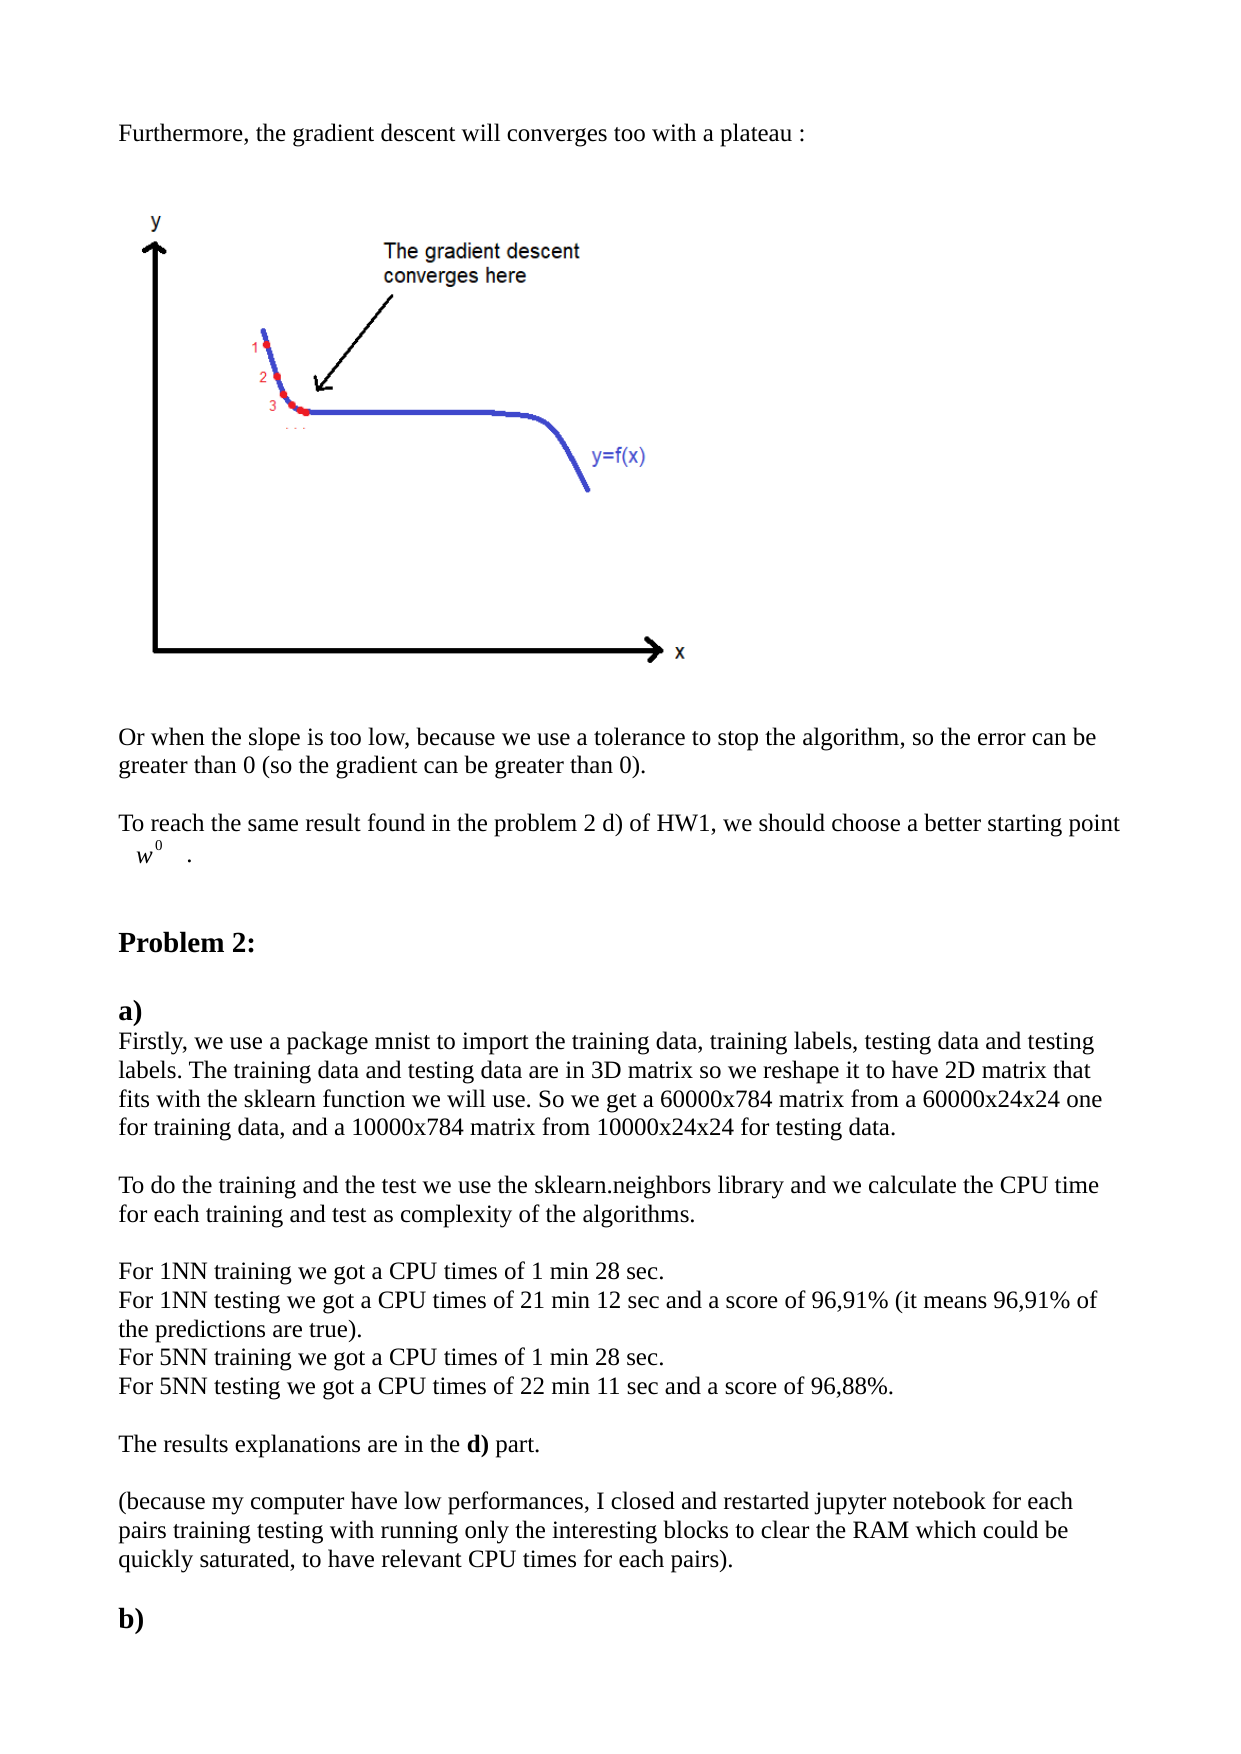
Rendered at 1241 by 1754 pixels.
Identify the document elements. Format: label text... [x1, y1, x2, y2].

text Firstly, we use a package mnist to import the training data, training labels, testing data and testing labels. The training data and testing data are in 3D matrix so we reshape it to have 2D matrix that fits with the sklearn function we will use. So we get a 60000x784 matrix from a 60000x24x24 one for training data, and a 10000x784 matrix from 10000x24x24 for testing data. [118, 1026, 1122, 1141]
text a) [118, 993, 1122, 1026]
picture [124, 198, 709, 682]
text Or when the slope is too low, because we use a tolerance to stop the algorithm, so the error can be greater than 0 (so the gradient can be greater than 0). [118, 722, 1122, 779]
text (because my computer have low performances, I closed and restarted jupyter notebook for each pairs training testing with running only the interesting blocks to clear the RAM which could be quickly saturated, to have relevant CPU times for each pairs). [118, 1486, 1122, 1572]
text Problem 2: [118, 926, 1122, 959]
text For 5NN testing we got a CPU times of 22 min 11 sec and a score of 96,88%. [118, 1371, 1122, 1400]
text Furthermore, the gradient descent will converges too with a plateau : [118, 118, 1122, 147]
text To do the training and the test we use the sklearn.neighbors library and we calculate the CPU time for each training and test as complexity of the algorithms. [118, 1170, 1122, 1227]
text For 1NN testing we got a CPU times of 21 min 12 sec and a score of 96,91% (it means 96,91% of the predictions are true). [118, 1285, 1122, 1342]
text To reach the same result found in the problem 2 d) of HW1, we should choose a better starting point . [118, 808, 1122, 868]
text For 1NN training we got a CPU times of 1 min 28 sec. [118, 1256, 1122, 1285]
text The results explanations are in the d) part. [118, 1429, 1122, 1457]
text b) [118, 1601, 1122, 1635]
text For 5NN training we got a CPU times of 1 min 28 sec. [118, 1342, 1122, 1371]
